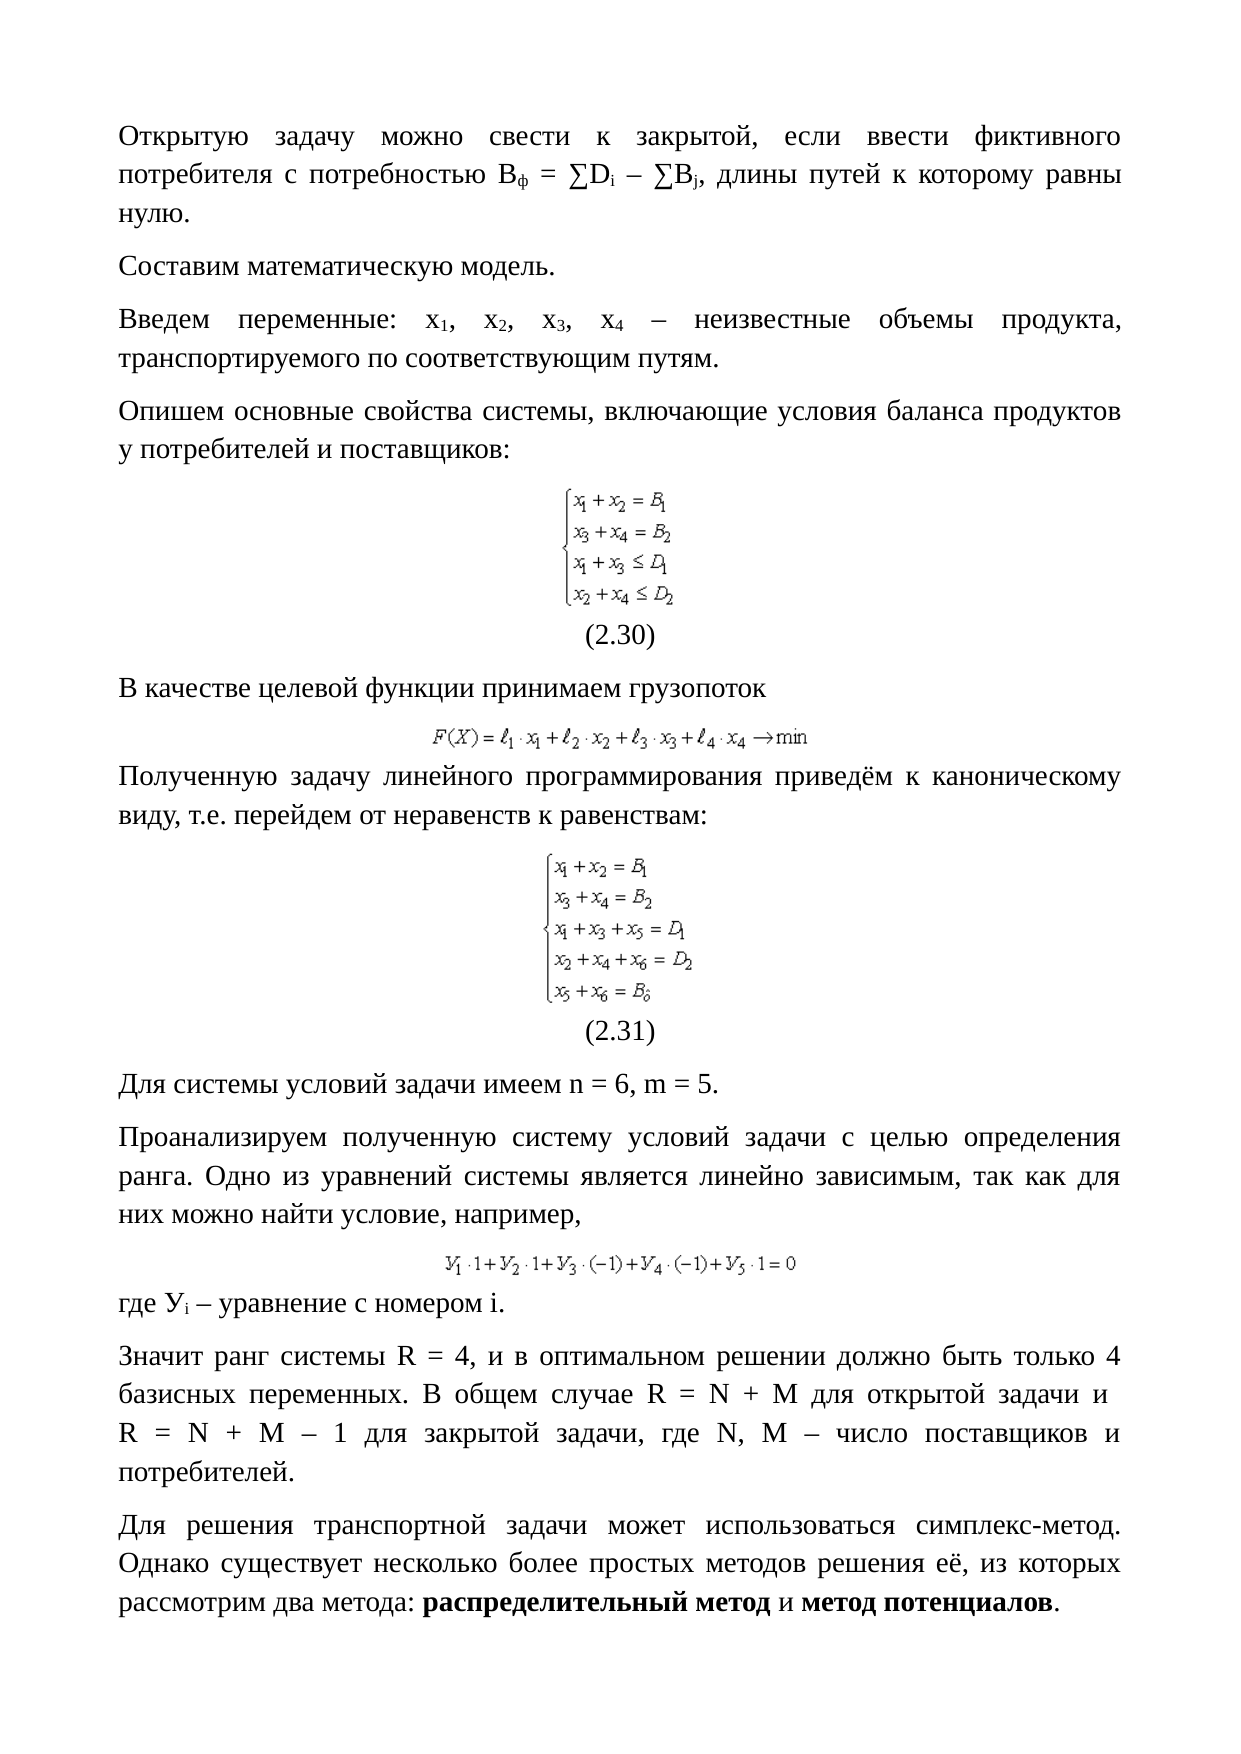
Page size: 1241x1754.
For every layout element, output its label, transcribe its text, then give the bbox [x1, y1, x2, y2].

picture [559, 484, 681, 612]
text (2.31) [118, 850, 1122, 1047]
picture [541, 850, 700, 1009]
text Для системы условий задачи имеем n = 6, m = 5. [118, 1066, 1122, 1100]
text Открытую задачу можно свести к закрытой, если ввести фиктивного потребителя с потребностью Bф = ∑Di – ∑Bj, длины путей к которому равны нулю. [118, 118, 1122, 229]
text Полученную задачу линейного программирования приведём к каноническому виду, т.е. перейдем от неравенств к равенствам: [118, 723, 1122, 830]
text Проанализируем полученную систему условий задачи с целью определения ранга. Одно из уравнений системы является линейно зависимым, так как для них можно найти условие, например, [118, 1119, 1122, 1230]
text Опишем основные свойства системы, включающие условия баланса продуктов у потребителей и поставщиков: [118, 393, 1122, 465]
text Составим математическую модель. [118, 248, 1122, 282]
text (2.30) [118, 485, 1122, 650]
text В качестве целевой функции принимаем грузопоток [118, 670, 1122, 703]
picture [428, 723, 812, 754]
text Для решения транспортной задачи может использоваться симплекс-метод. Однако существует несколько более простых методов решения её, из которых рассмотрим два метода: распределительный метод и метод потенциалов. [118, 1507, 1122, 1617]
text Значит ранг системы R = 4, и в оптимальном решении должно быть только 4 базисных переменных. В общем случае R = N + M для открытой задачи и R = N + M – 1 для закрытой задачи, где N, M – число поставщиков и потребителей. [118, 1338, 1122, 1487]
picture [441, 1249, 799, 1280]
text Введем переменные: x1, x2, x3, x4 – неизвестные объемы продукта, транспортируемого по соответствующим путям. [118, 301, 1122, 373]
text где Уi – уравнение с номером i. [118, 1250, 1122, 1318]
